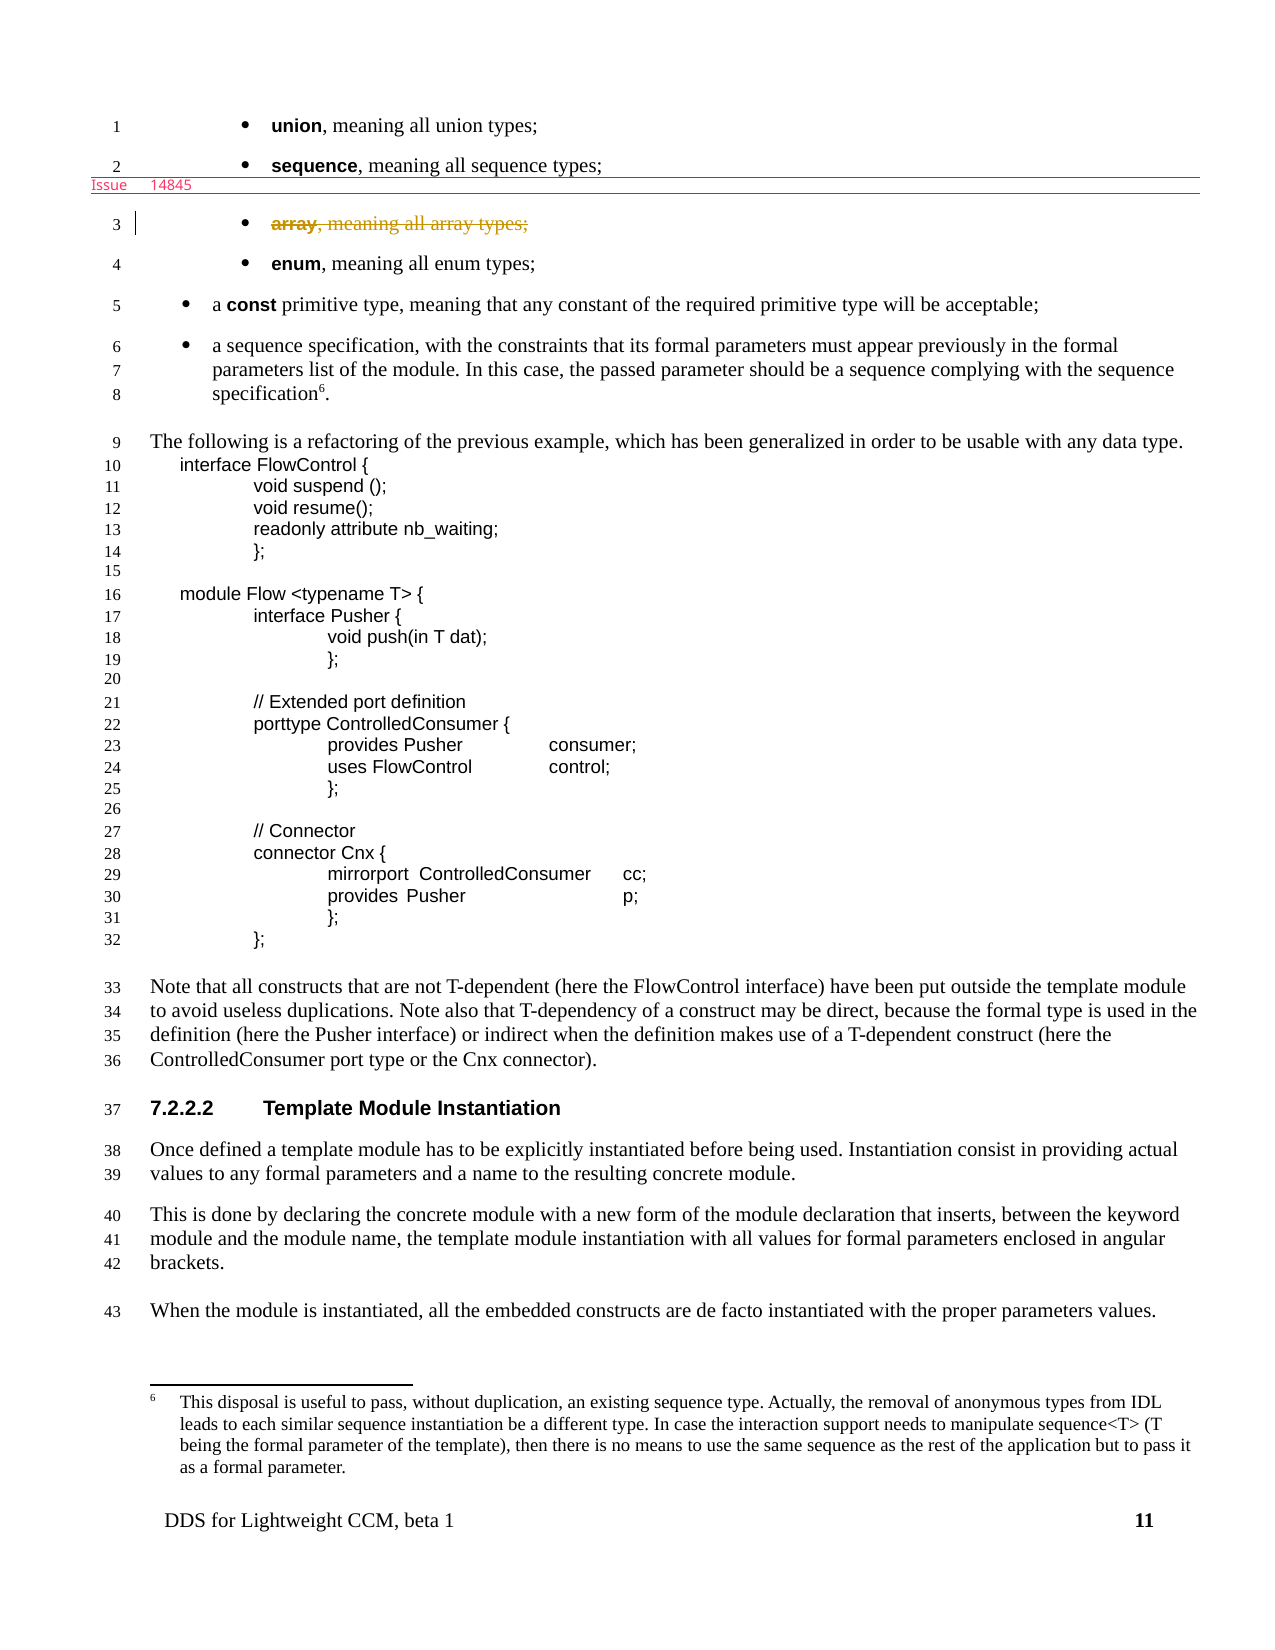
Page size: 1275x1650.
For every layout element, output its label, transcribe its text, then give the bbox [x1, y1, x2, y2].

text void resume(); [179, 497, 1200, 518]
text }; [179, 540, 1200, 561]
text void push(in T dat); [179, 626, 1200, 648]
text Once defined a template module has to be explicitly instantiated before being used. Instantiation consist in providing actual values to any formal parameters and a name to the resulting concrete module. [150, 1137, 1200, 1185]
text // Connector [179, 820, 1200, 842]
text readonly attribute nb_waiting; [179, 518, 1200, 540]
text }; [179, 906, 1200, 928]
text connector Cnx { [179, 842, 1200, 863]
text uses FlowControl control; [179, 755, 1200, 777]
text module Flow <typename T> { [179, 583, 1200, 604]
text porttype ControlledConsumer { [179, 712, 1200, 734]
text The following is a refactoring of the previous example, which has been generalized in order to be usable with any data type. [150, 429, 1200, 453]
list a sequence specification, with the constraints that its formal parameters must appear previously in the formal parameters list of the module. In this case, the passed parameter should be a sequence complying with the sequence specification. [182, 332, 1200, 405]
text void suspend (); [179, 475, 1200, 497]
text }; [179, 648, 1200, 669]
text This is done by declaring the concrete module with a new form of the module declaration that inserts, between the keyword module and the module name, the template module instantiation with all values for formal parameters enclosed in angular brackets. [150, 1201, 1200, 1274]
text // Extended port definition [179, 691, 1200, 712]
list enum, meaning all enum types; [242, 251, 1200, 275]
text provides Pusher p; [179, 885, 1200, 906]
text interface FlowControl { [179, 453, 1200, 475]
text When the module is instantiated, all the embedded constructs are de facto instantiated with the proper parameters values. [150, 1298, 1200, 1322]
text }; [179, 777, 1200, 798]
list sequence, meaning all sequence types; [242, 153, 1200, 177]
list union, meaning all union types; [242, 112, 1200, 137]
list a const primitive type, meaning that any constant of the required primitive type will be acceptable; [182, 292, 1200, 316]
text mirrorport ControlledConsumer cc; [179, 863, 1200, 885]
list This disposal is useful to pass, without duplication, an existing sequence type. Actually, the removal of anonymous types from IDL leads to each similar sequence instantiation be a different type. In case the interaction support needs to manipulate sequence<T> (T being the formal parameter of the template), then there is no means to use the same sequence as the rest of the application but to pass it as a formal parameter. [150, 1391, 1200, 1477]
text }; [179, 928, 1200, 949]
list 14845 [91, 178, 1200, 193]
text interface Pusher { [179, 604, 1200, 626]
text provides Pusher consumer; [179, 734, 1200, 755]
text Note that all constructs that are not T-dependent (here the FlowControl interface) have been put outside the template module to avoid useless duplications. Note also that T-dependency of a construct may be direct, because the formal type is used in the definition (here the Pusher interface) or indirect when the definition makes use of a T-dependent construct (here the ControlledConsumer port type or the Cnx connector). [150, 974, 1200, 1071]
subtitle Template Module Instantiation [150, 1096, 1200, 1120]
